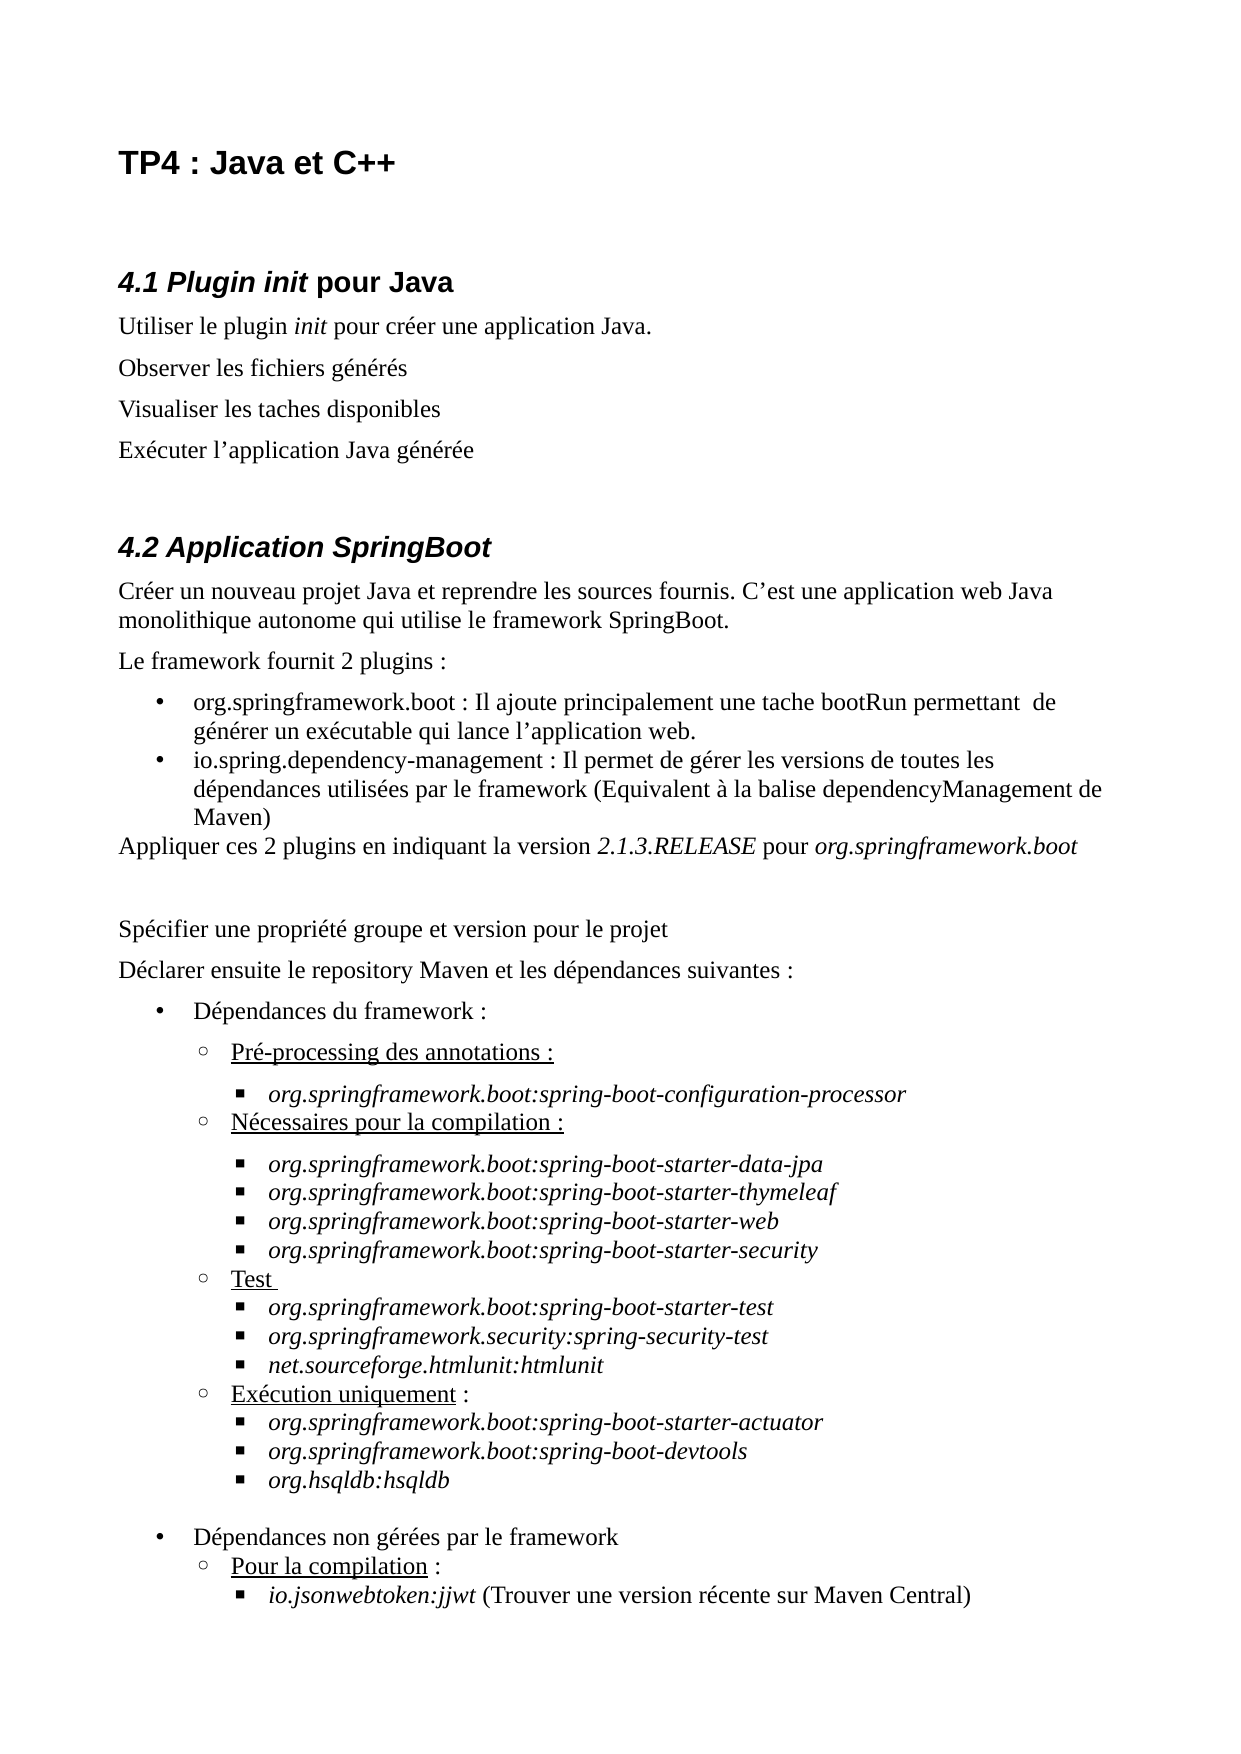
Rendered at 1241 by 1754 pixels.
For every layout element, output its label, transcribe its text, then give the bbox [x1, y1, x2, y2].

list org.springframework.boot:spring-boot-configuration-processor [231, 1079, 1122, 1107]
list io.spring.dependency-management : Il permet de gérer les versions de toutes les dépendances utilisées par le framework (Equivalent à la balise dependencyManagement de Maven) [156, 745, 1122, 831]
list Exécution uniquement : [193, 1379, 1122, 1407]
subtitle TP4 : Java et C++ [118, 143, 1122, 182]
list org.springframework.boot : Il ajoute principalement une tache bootRun permettant de générer un exécutable qui lance l’application web. [156, 687, 1122, 745]
list Dépendances non gérées par le framework [156, 1522, 1122, 1551]
list org.springframework.boot:spring-boot-starter-thymeleaf [231, 1177, 1122, 1206]
list org.hsqldb:hsqldb [231, 1465, 1122, 1494]
list org.springframework.boot:spring-boot-starter-data-jpa [231, 1149, 1122, 1177]
text Visualiser les taches disponibles [118, 394, 1122, 423]
text Utiliser le plugin init pour créer une application Java. [118, 311, 1122, 340]
list Nécessaires pour la compilation : [193, 1107, 1122, 1136]
list net.sourceforge.htmlunit:htmlunit [231, 1350, 1122, 1379]
list org.springframework.boot:spring-boot-starter-test [231, 1292, 1122, 1321]
list io.jsonwebtoken:jjwt (Trouver une version récente sur Maven Central) [231, 1580, 1122, 1609]
text Exécuter l’application Java générée [118, 435, 1122, 464]
subtitle 4.2 Application SpringBoot [118, 530, 1122, 564]
list org.springframework.boot:spring-boot-devtools [231, 1436, 1122, 1465]
list org.springframework.security:spring-security-test [231, 1321, 1122, 1350]
text Appliquer ces 2 plugins en indiquant la version 2.1.3.RELEASE pour org.springframework.boot [118, 831, 1122, 860]
subtitle 4.1 Plugin init pour Java [118, 265, 1122, 299]
text Déclarer ensuite le repository Maven et les dépendances suivantes : [118, 955, 1122, 984]
list Pré-processing des annotations : [193, 1037, 1122, 1066]
text Créer un nouveau projet Java et reprendre les sources fournis. C’est une application web Java monolithique autonome qui utilise le framework SpringBoot. [118, 576, 1122, 634]
list Dépendances du framework : [156, 996, 1122, 1025]
text Spécifier une propriété groupe et version pour le projet [118, 914, 1122, 942]
text Observer les fichiers générés [118, 353, 1122, 381]
list Pour la compilation : [193, 1551, 1122, 1580]
list org.springframework.boot:spring-boot-starter-web [231, 1206, 1122, 1235]
text Le framework fournit 2 plugins : [118, 646, 1122, 675]
list org.springframework.boot:spring-boot-starter-actuator [231, 1407, 1122, 1436]
list org.springframework.boot:spring-boot-starter-security [231, 1235, 1122, 1264]
list Test [193, 1264, 1122, 1292]
